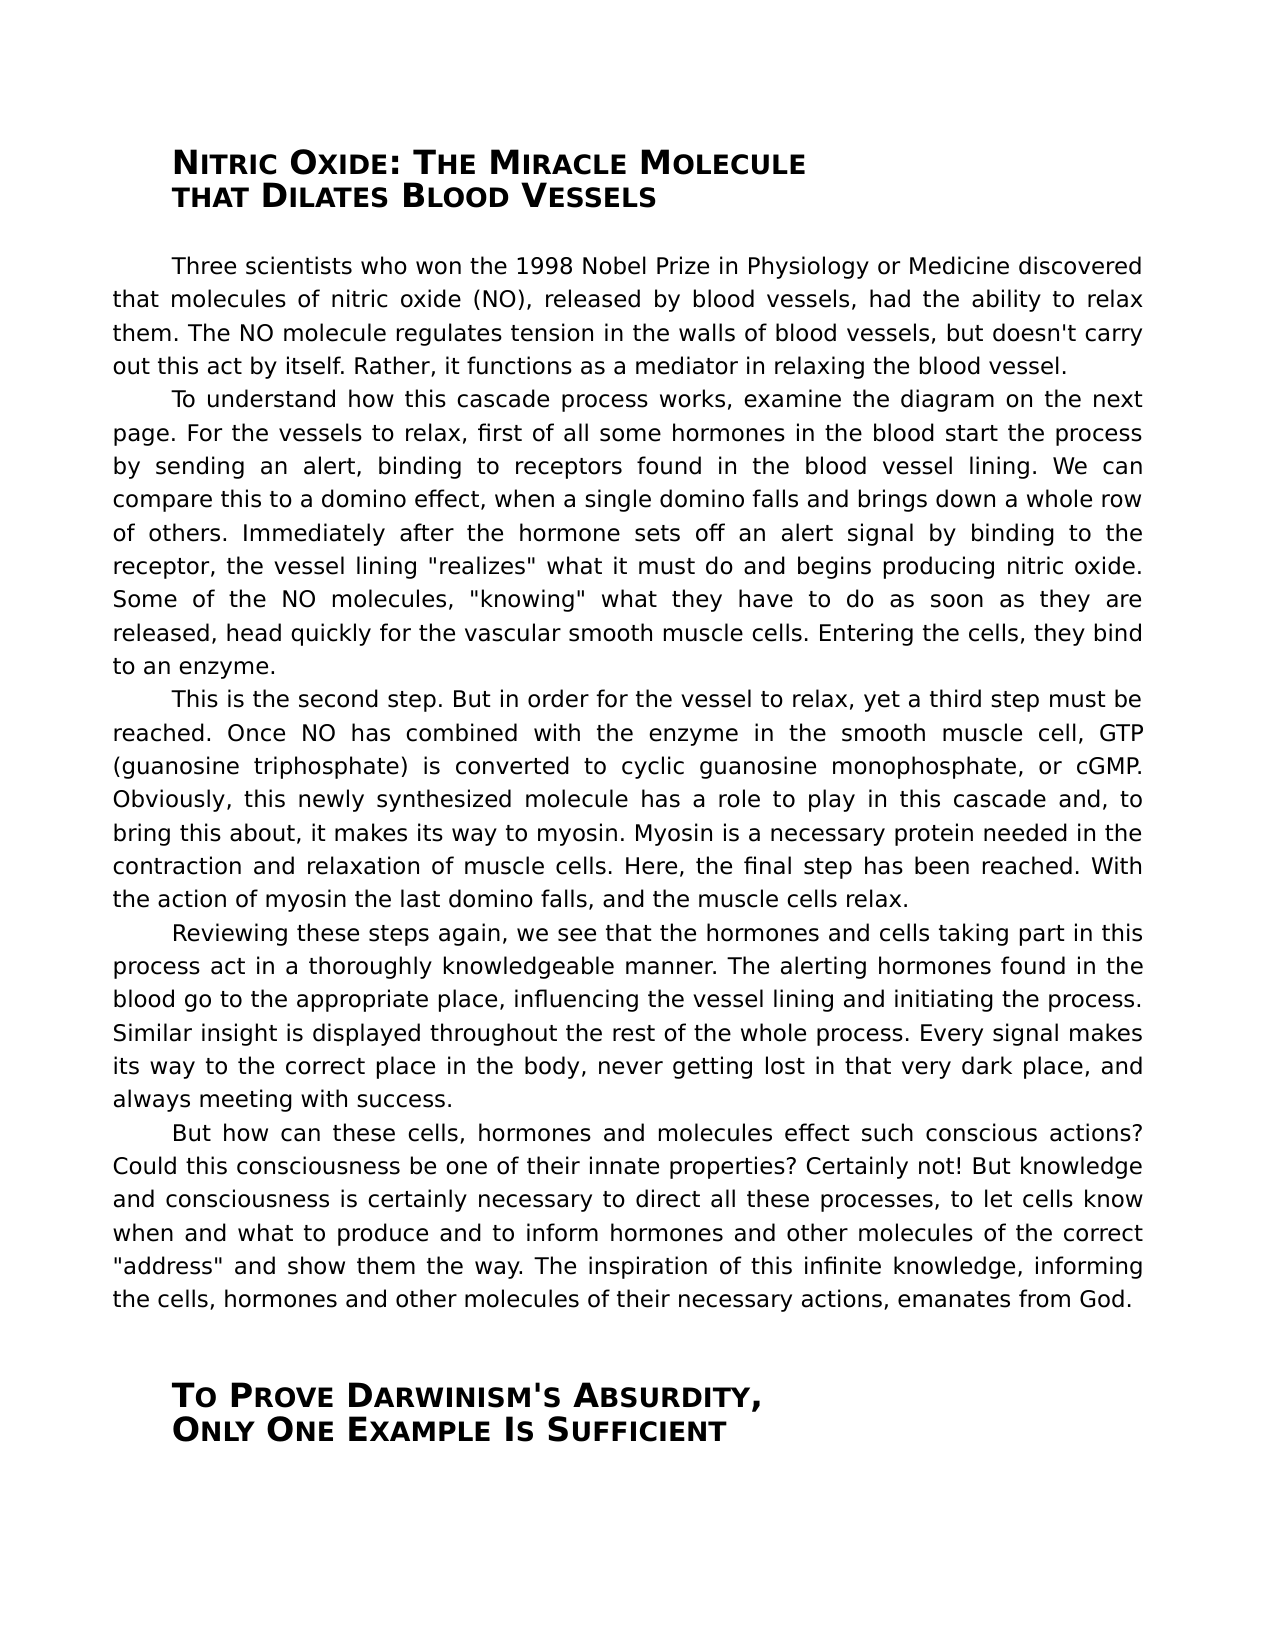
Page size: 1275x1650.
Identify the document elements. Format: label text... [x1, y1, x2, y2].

text that Dılates Blood Vessels [112, 181, 1145, 214]
text Reviewing these steps again, we see that the hormones and cells taking part in this process act in a thoroughly knowledgeable manner. The alerting hormones found in the blood go to the appropriate place, influencing the vessel lining and initiating the process. Similar insight is displayed throughout the rest of the whole process. Every signal makes its way to the correct place in the body, never getting lost in that very dark place, and always meeting with success. [112, 914, 1145, 1114]
text But how can these cells, hormones and molecules effect such conscious actions? Could this consciousness be one of their innate properties? Certainly not! But knowledge and consciousness is certainly necessary to direct all these processes, to let cells know when and what to produce and to inform hormones and other molecules of the correct "address" and show them the way. The inspiration of this infinite knowledge, informing the cells, hormones and other molecules of their necessary actions, emanates from God. [112, 1114, 1145, 1314]
text This is the second step. But in order for the vessel to relax, yet a third step must be reached. Once NO has combined with the enzyme in the smooth muscle cell, GTP (guanosine triphosphate) is converted to cyclic guanosine monophosphate, or cGMP. Obviously, this newly synthesized molecule has a role to play in this cascade and, to bring this about, it makes its way to myosin. Myosin is a necessary protein needed in the contraction and relaxation of muscle cells. Here, the final step has been reached. With the action of myosin the last domino falls, and the muscle cells relax. [112, 681, 1145, 914]
text To Prove Darwinism's Absurdity, [112, 1381, 1145, 1414]
text Three scientists who won the 1998 Nobel Prize in Physiology or Medicine discovered that molecules of nitric oxide (NO), released by blood vessels, had the ability to relax them. The NO molecule regulates tension in the walls of blood vessels, but doesn't carry out this act by itself. Rather, it functions as a mediator in relaxing the blood vessel. [112, 248, 1145, 381]
text Only One Example Is Suffıcıent [112, 1414, 1145, 1448]
text Nitric Oxide: The Miracle Molecule [112, 148, 1145, 181]
text To understand how this cascade process works, examine the diagram on the next page. For the vessels to relax, first of all some hormones in the blood start the process by sending an alert, binding to receptors found in the blood vessel lining. We can compare this to a domino effect, when a single domino falls and brings down a whole row of others. Immediately after the hormone sets off an alert signal by binding to the receptor, the vessel lining "realizes" what it must do and begins producing nitric oxide. Some of the NO molecules, "knowing" what they have to do as soon as they are released, head quickly for the vascular smooth muscle cells. Entering the cells, they bind to an enzyme. [112, 381, 1145, 681]
